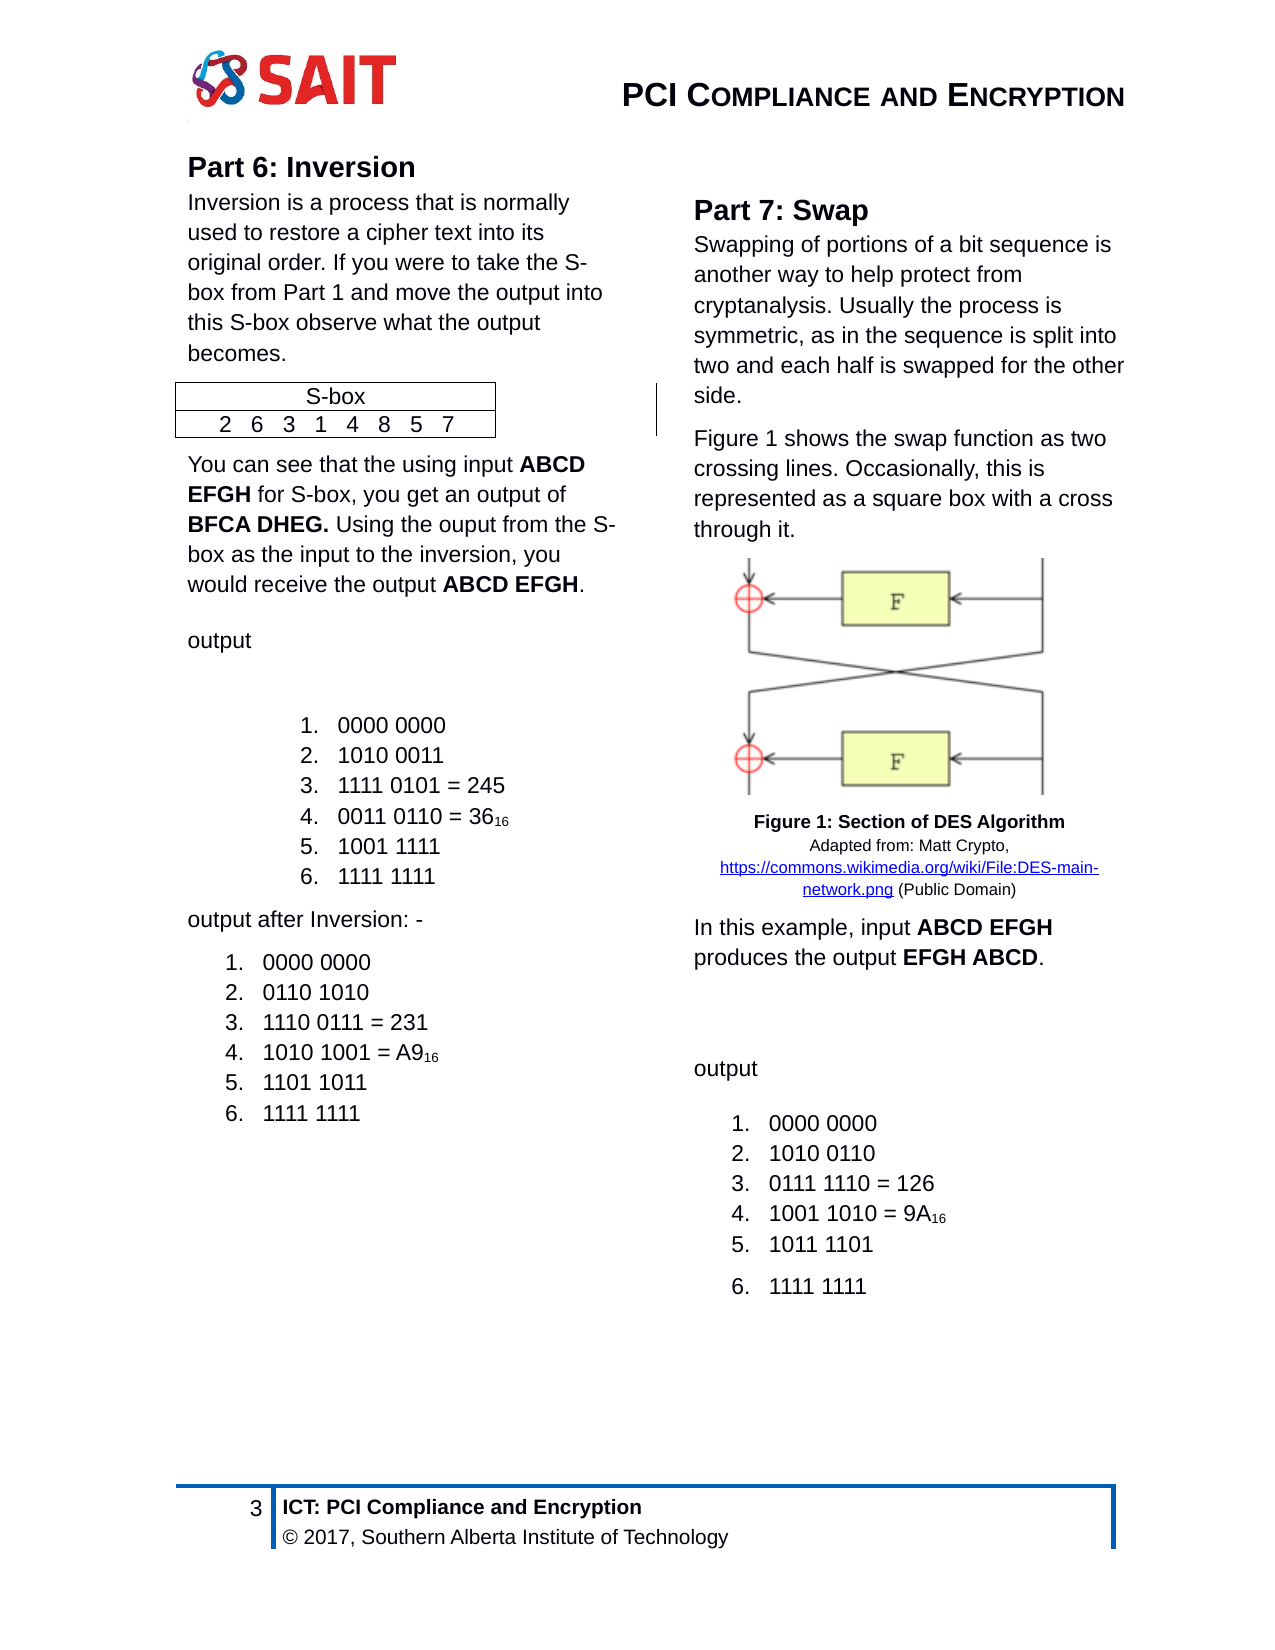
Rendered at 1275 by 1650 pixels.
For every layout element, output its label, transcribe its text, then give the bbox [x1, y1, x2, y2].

text Inversion is a process that is normally used to restore a cipher text into its original order. If you were to take the S-box from Part 1 and move the output into this S-box observe what the output becomes. [187, 188, 619, 366]
list 1011 1101 [731, 1231, 1125, 1257]
picture [722, 558, 1097, 795]
text Figure 1 shows the swap function as two crossing lines. Occasionally, this is represented as a square box with a cross through it. [694, 425, 1125, 542]
list 1111 1111 [731, 1273, 1125, 1299]
table_header [496, 382, 656, 410]
text In this example, input ABCD EFGH produces the output EFGH ABCD. [694, 914, 1125, 970]
list 0000 0000 [731, 1110, 1125, 1136]
text Swapping of portions of a bit sequence is another way to help protect from cryptanalysis. Usually the process is symmetric, as in the sequence is split into two and each half is swapped for the other side. [694, 231, 1125, 409]
text output [694, 1054, 1125, 1081]
subtitle Part 7: Swap [694, 193, 1125, 226]
table_cell 2 6 3 1 4 8 5 7 [176, 411, 495, 437]
list 1111 1111 [300, 863, 619, 889]
text output [187, 627, 619, 683]
list 1101 1011 [225, 1069, 619, 1096]
text output after Inversion: - [187, 906, 619, 932]
list 1111 0101 = 245 [300, 772, 619, 799]
list 1001 1010 = 9A16 [731, 1200, 1125, 1227]
list 0111 1110 = 126 [731, 1170, 1125, 1196]
list 1001 1111 [300, 833, 619, 859]
list 0000 0000 [300, 712, 619, 738]
list 0000 0000 [225, 948, 619, 975]
list 1111 1111 [225, 1099, 619, 1126]
list 1010 0011 [300, 742, 619, 769]
picture [168, 27, 420, 131]
text You can see that the using input ABCD EFGH for S-box, you get an output of BFCA DHEG. Using the ouput from the S-box as the input to the inversion, you would receive the output ABCD EFGH. [187, 451, 619, 598]
list 0011 0110 = 3616 [300, 803, 619, 829]
list 1010 0110 [731, 1140, 1125, 1166]
table_cell [496, 410, 656, 437]
text Adapted from: Matt Crypto, https://commons.wikimedia.org/wiki/File:DES-main-network.png (Public Domain) [694, 835, 1125, 898]
subtitle Part 6: Inversion [187, 150, 619, 183]
list 0110 1010 [225, 979, 619, 1005]
table_header S-box [176, 383, 495, 410]
list 1110 0111 = 231 [225, 1009, 619, 1035]
list 1010 1001 = A916 [225, 1039, 619, 1066]
text Figure 1: Section of DES Algorithm [694, 811, 1125, 832]
